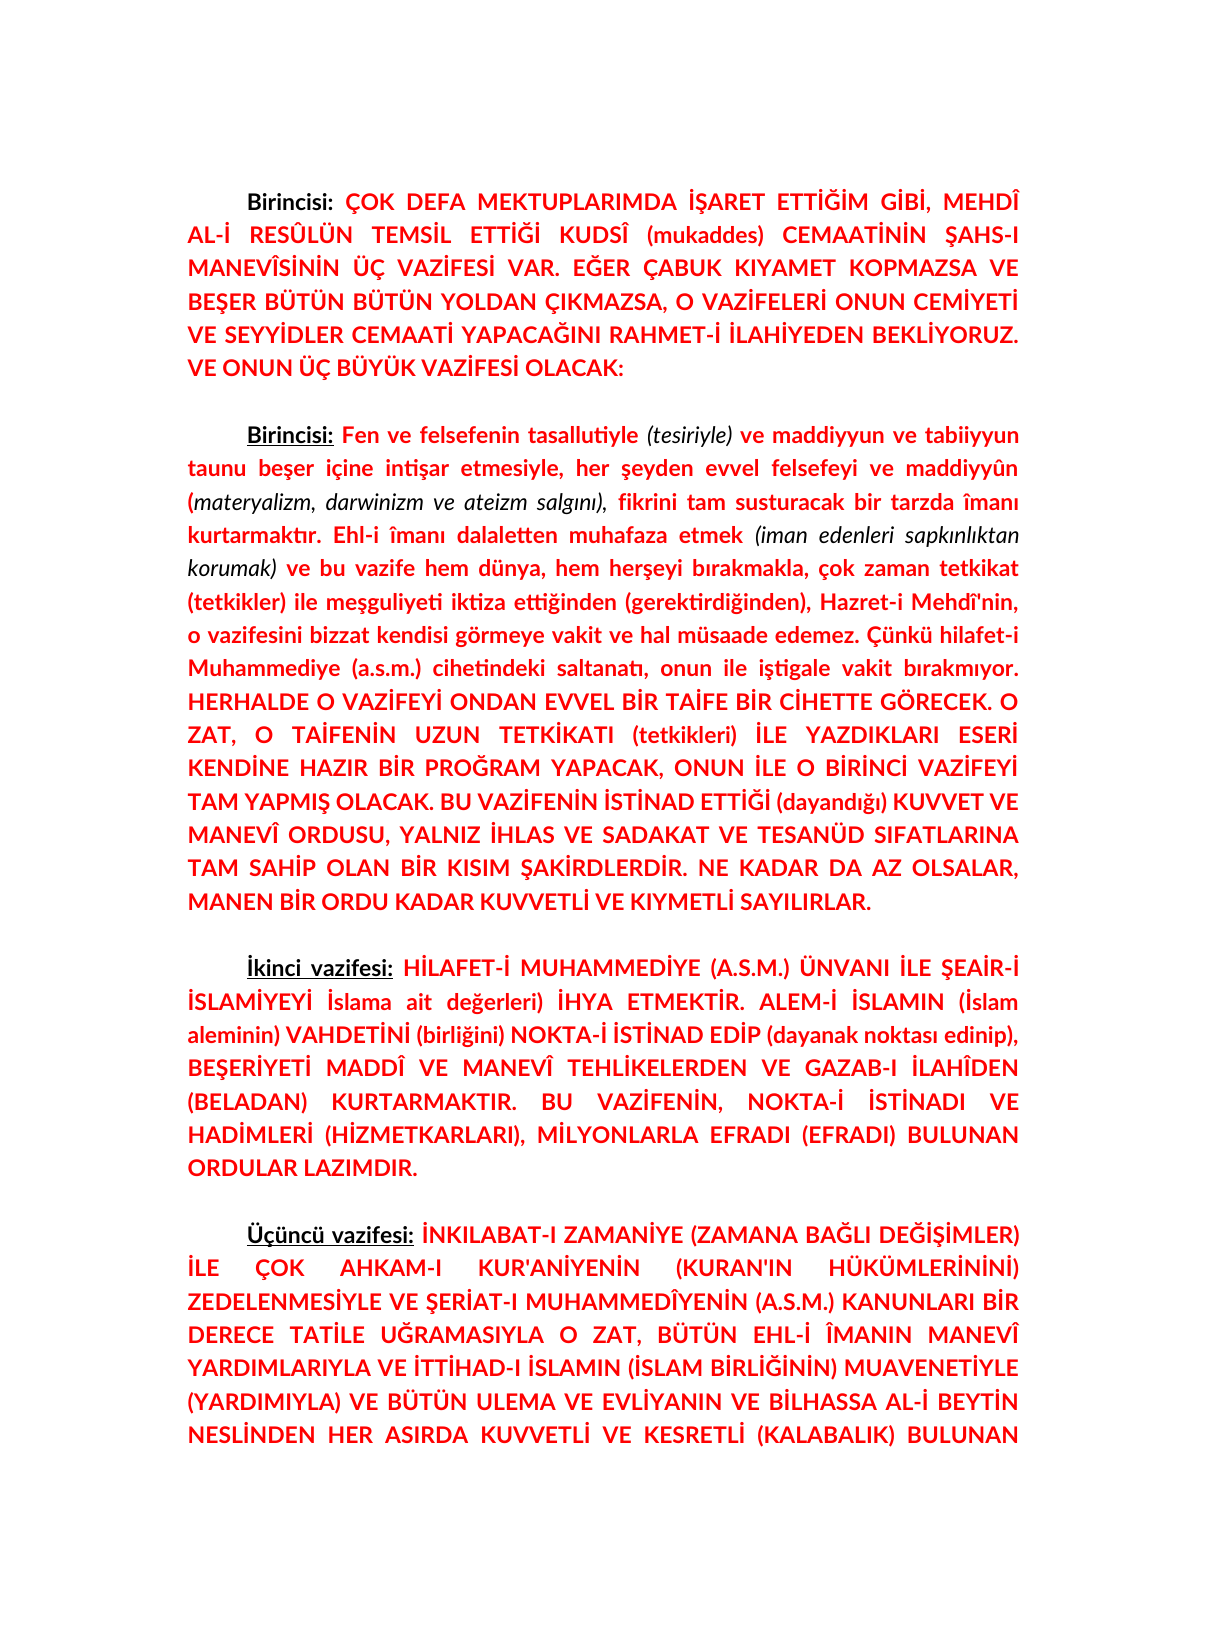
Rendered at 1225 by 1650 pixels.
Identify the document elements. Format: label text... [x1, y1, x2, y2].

text İkinci vazifesi: HİLAFET-İ MUHAMMEDİYE (A.S.M.) ÜNVANI İLE ŞEAİR-İ İSLAMİYEYİ İslama ait değerleri) İHYA ETMEKTİR. ALEM-İ İSLAMIN (İslam aleminin) VAHDETİNİ (birliğini) NOKTA-İ İSTİNAD EDİP (dayanak noktası edinip), BEŞERİYETİ MADDÎ VE MANEVÎ TEHLİKELERDEN VE GAZAB-I İLAHÎDEN (BELADAN) KURTARMAKTIR. BU VAZİFENİN, NOKTA-İ İSTİNADI VE HADİMLERİ (HİZMETKARLARI), MİLYONLARLA EFRADI (EFRADI) BULUNAN ORDULAR LAZIMDIR. [187, 950, 1020, 1183]
text Birincisi: ÇOK DEFA MEKTUPLARIMDA İŞARET ETTİĞİM GİBİ, MEHDÎ AL-İ RESÛLÜN TEMSİL ETTİĞİ KUDSÎ (mukaddes) CEMAATİNİN ŞAHS-I MANEVÎSİNİN ÜÇ VAZİFESİ VAR. EĞER ÇABUK KIYAMET KOPMAZSA VE BEŞER BÜTÜN BÜTÜN YOLDAN ÇIKMAZSA, O VAZİFELERİ ONUN CEMİYETİ VE SEYYİDLER CEMAATİ YAPACAĞINI RAHMET-İ İLAHİYEDEN BEKLİYORUZ. VE ONUN ÜÇ BÜYÜK VAZİFESİ OLACAK: [187, 183, 1020, 383]
text Birincisi: Fen ve felsefenin tasallutiyle (tesiriyle) ve maddiyyun ve tabiiyyun taunu beşer içine intişar etmesiyle, her şeyden evvel felsefeyi ve maddiyyûn (materyalizm, darwinizm ve ateizm salgını), fikrini tam susturacak bir tarzda îmanı kurtarmaktır. Ehl-i îmanı dalaletten muhafaza etmek (iman edenleri sapkınlıktan korumak) ve bu vazife hem dünya, hem herşeyi bırakmakla, çok zaman tetkikat (tetkikler) ile meşguliyeti iktiza ettiğinden (gerektirdiğinden), Hazret-i Mehdî'nin, o vazifesini bizzat kendisi görmeye vakit ve hal müsaade edemez. Çünkü hilafet-i Muhammediye (a.s.m.) cihetindeki saltanatı, onun ile iştigale vakit bırakmıyor. HERHALDE O VAZİFEYİ ONDAN EVVEL BİR TAİFE BİR CİHETTE GÖRECEK. O ZAT, O TAİFENİN UZUN TETKİKATI (tetkikleri) İLE YAZDIKLARI ESERİ KENDİNE HAZIR BİR PROĞRAM YAPACAK, ONUN İLE O BİRİNCİ VAZİFEYİ TAM YAPMIŞ OLACAK. BU VAZİFENİN İSTİNAD ETTİĞİ (dayandığı) KUVVET VE MANEVÎ ORDUSU, YALNIZ İHLAS VE SADAKAT VE TESANÜD SIFATLARINA TAM SAHİP OLAN BİR KISIM ŞAKİRDLERDİR. NE KADAR DA AZ OLSALAR, MANEN BİR ORDU KADAR KUVVETLİ VE KIYMETLİ SAYILIRLAR. [187, 417, 1020, 917]
text Üçüncü vazifesi: İNKILABAT-I ZAMANİYE (ZAMANA BAĞLI DEĞİŞİMLER) İLE ÇOK AHKAM-I KUR'ANİYENİN (KURAN'IN HÜKÜMLERİNİNİ) ZEDELENMESİYLE VE ŞERİAT-I MUHAMMEDÎYENİN (A.S.M.) KANUNLARI BİR DERECE TATİLE UĞRAMASIYLA O ZAT, BÜTÜN EHL-İ ÎMANIN MANEVÎ YARDIMLARIYLA VE İTTİHAD-I İSLAMIN (İSLAM BİRLİĞİNİN) MUAVENETİYLE (YARDIMIYLA) VE BÜTÜN ULEMA VE EVLİYANIN VE BİLHASSA AL-İ BEYTİN NESLİNDEN HER ASIRDA KUVVETLİ VE KESRETLİ (KALABALIK) BULUNAN [187, 1217, 1020, 1450]
